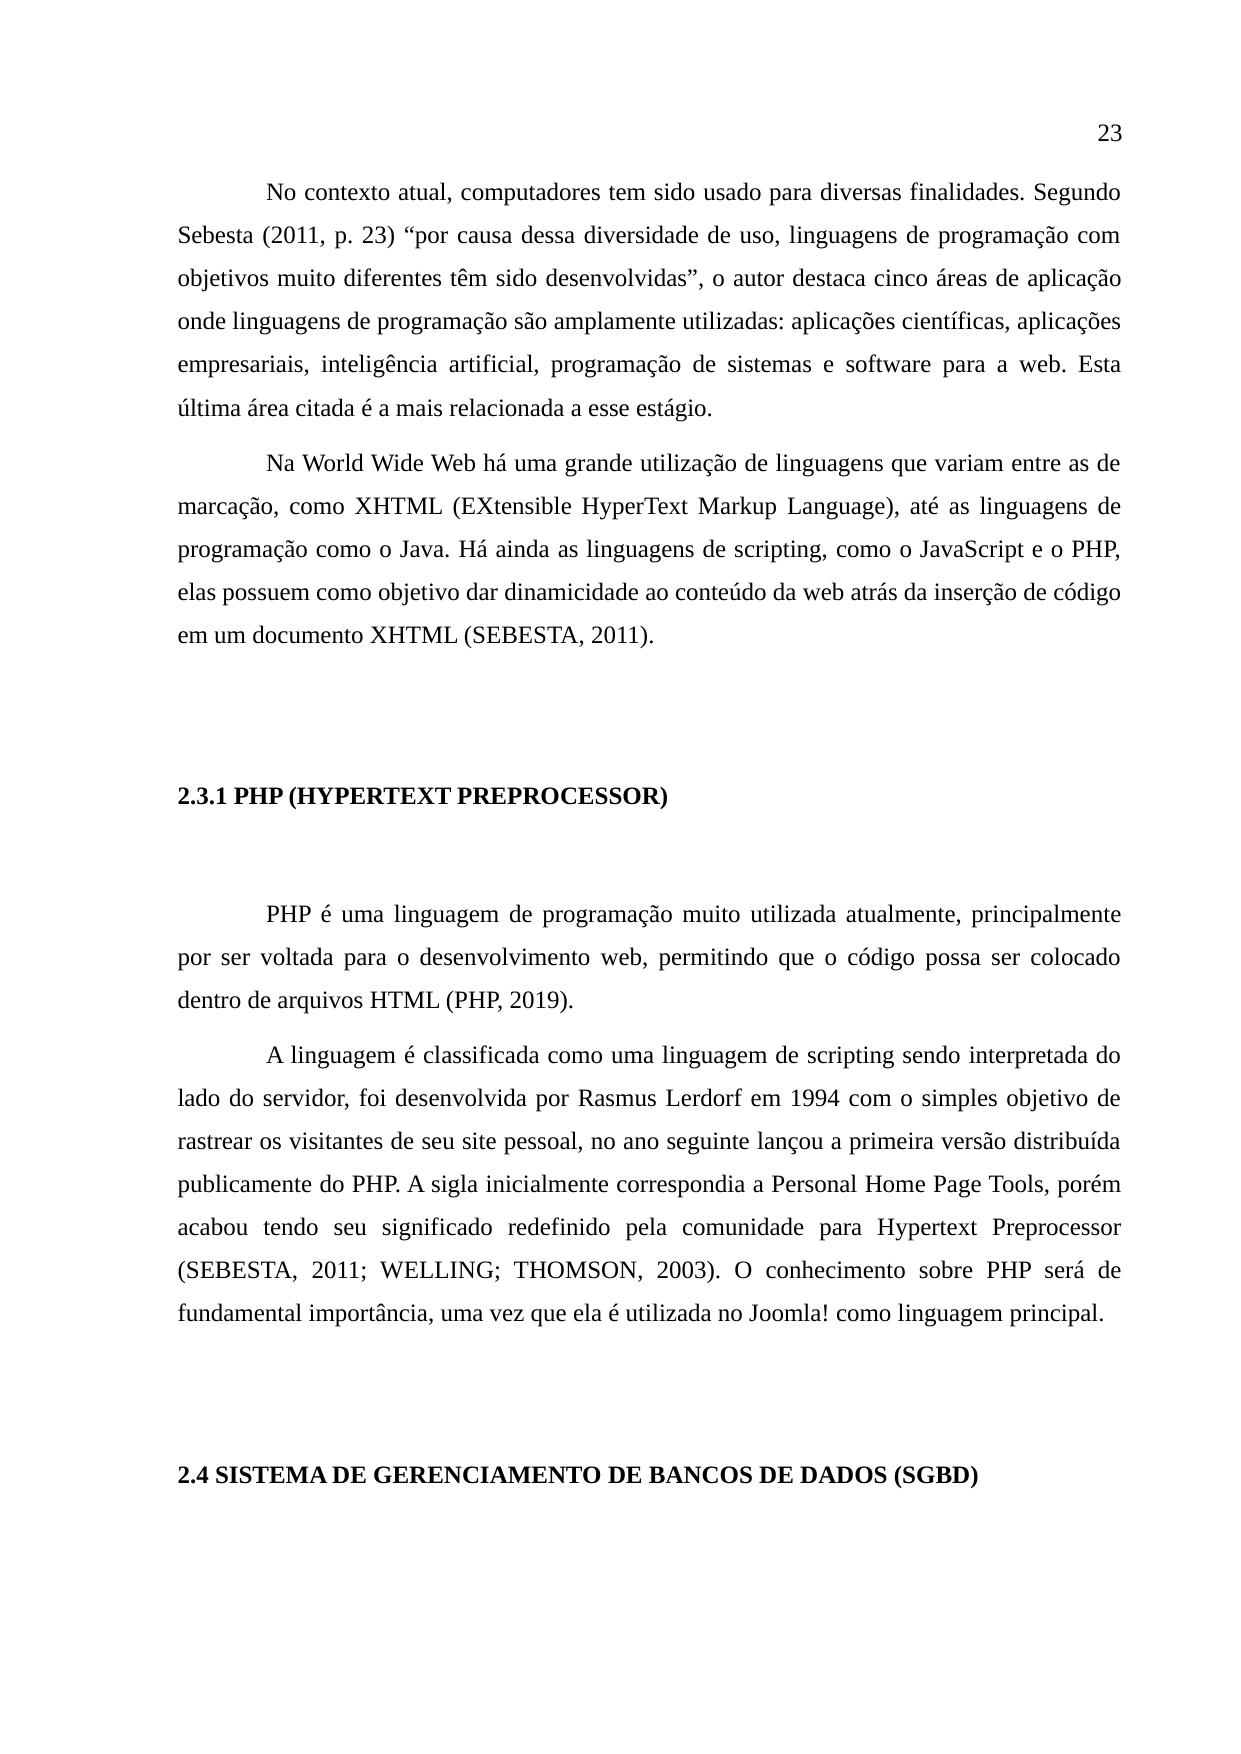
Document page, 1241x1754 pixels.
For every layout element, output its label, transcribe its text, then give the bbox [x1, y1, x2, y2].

text 2.4 SISTEMA DE GERENCIAMENTO DE BANCOS DE DADOS (SGBD) [177, 1460, 1122, 1488]
text Na World Wide Web há uma grande utilização de linguagens que variam entre as de marcação, como XHTML (EXtensible HyperText Markup Language), até as linguagens de programação como o Java. Há ainda as linguagens de scripting, como o JavaScript e o PHP, elas possuem como objetivo dar dinamicidade ao conteúdo da web atrás da inserção de código em um documento XHTML (SEBESTA, 2011). [177, 448, 1122, 649]
text PHP é uma linguagem de programação muito utilizada atualmente, principalmente por ser voltada para o desenvolvimento web, permitindo que o código possa ser colocado dentro de arquivos HTML (PHP, 2019). [177, 899, 1122, 1014]
text 2.3.1 PHP (HYPERTEXT PREPROCESSOR) [177, 781, 1122, 810]
text A linguagem é classificada como uma linguagem de scripting sendo interpretada do lado do servidor, foi desenvolvida por Rasmus Lerdorf em 1994 com o simples objetivo de rastrear os visitantes de seu site pessoal, no ano seguinte lançou a primeira versão distribuída publicamente do PHP. A sigla inicialmente correspondia a Personal Home Page Tools, porém acabou tendo seu significado redefinido pela comunidade para Hypertext Preprocessor (SEBESTA, 2011; WELLING; THOMSON, 2003). O conhecimento sobre PHP será de fundamental importância, uma vez que ela é utilizada no Joomla! como linguagem principal. [177, 1040, 1122, 1327]
text No contexto atual, computadores tem sido usado para diversas finalidades. Segundo Sebesta (2011, p. 23) “por causa dessa diversidade de uso, linguagens de programação com objetivos muito diferentes têm sido desenvolvidas”, o autor destaca cinco áreas de aplicação onde linguagens de programação são amplamente utilizadas: aplicações científicas, aplicações empresariais, inteligência artificial, programação de sistemas e software para a web. Esta última área citada é a mais relacionada a esse estágio. [177, 177, 1122, 421]
